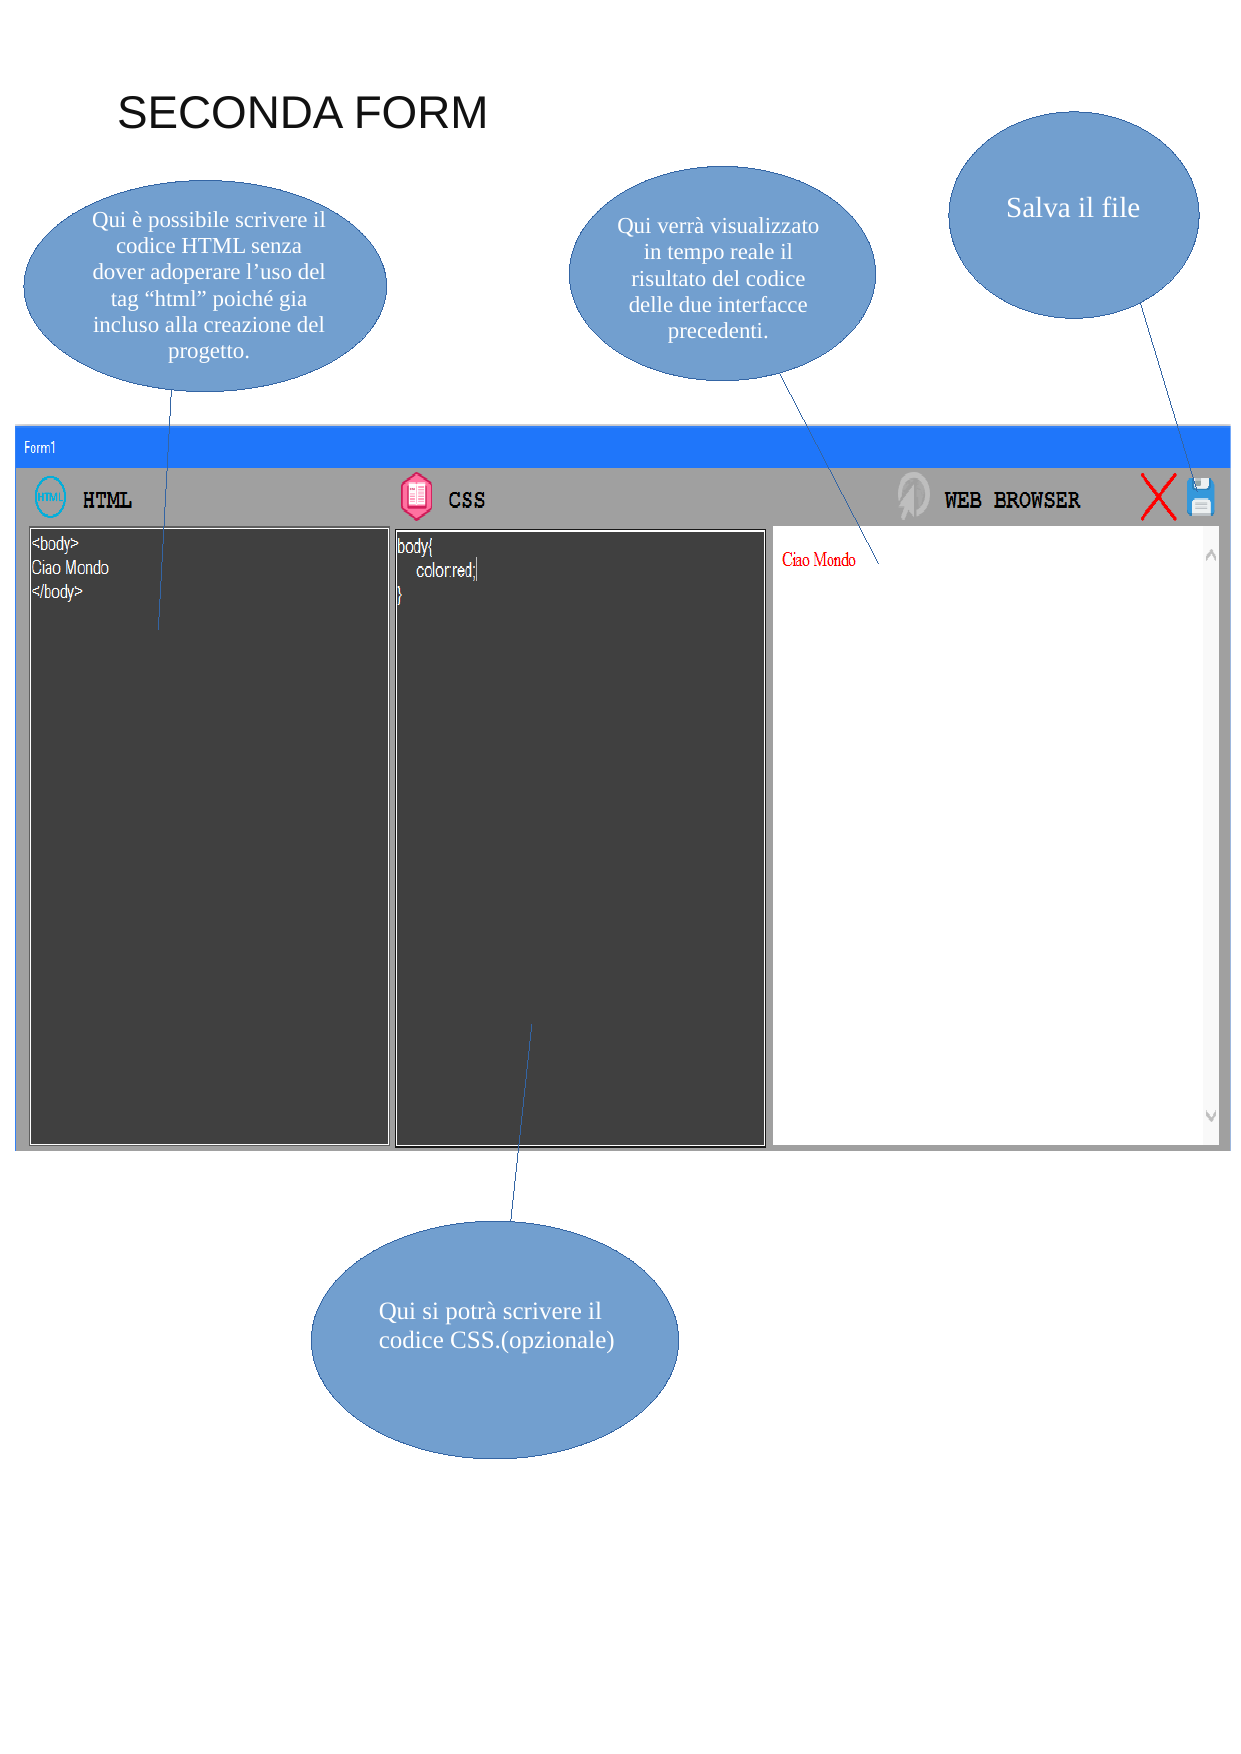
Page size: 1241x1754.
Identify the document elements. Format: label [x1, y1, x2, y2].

picture [15, 424, 1231, 1151]
